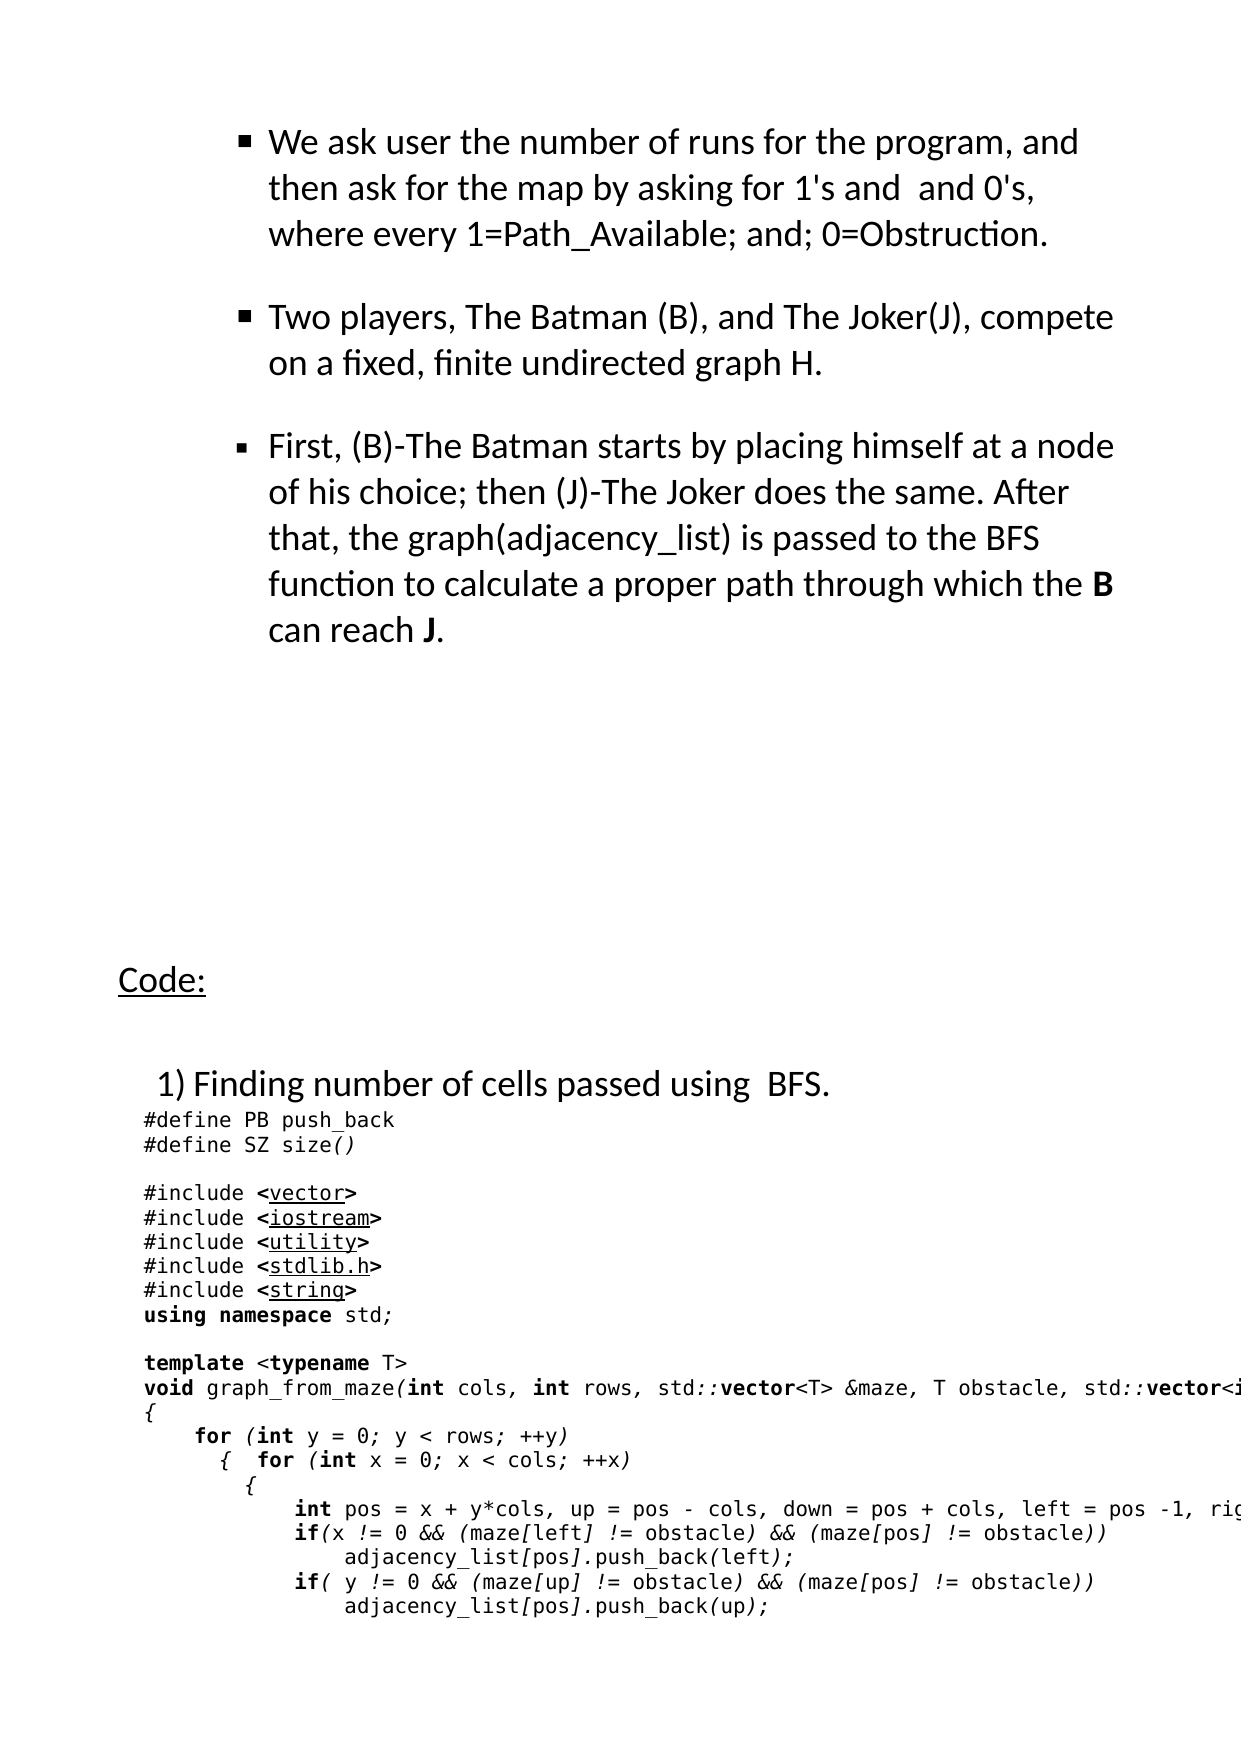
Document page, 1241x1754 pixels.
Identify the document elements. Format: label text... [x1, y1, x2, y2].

text Code: [118, 956, 1122, 1001]
subtitle Two players, The Batman (B), and The Joker(J), compete on a fixed, finite undirected graph H. [231, 293, 1122, 385]
table_header [118, 1106, 129, 1621]
list Finding number of cells passed using BFS. [156, 1060, 1122, 1106]
table_header [130, 1106, 141, 1621]
subtitle We ask user the number of runs for the program, and then ask for the map by asking for 1's and and 0's, where every 1=Path_Available; and; 0=Obstruction. [231, 118, 1122, 256]
table_header #define PB push_back #define SZ size() #include <vector> #include <iostream> #include <utility> #include <stdlib.h> #include <string> using namespace std; template <typename T> void graph_from_maze(int cols, int rows, std::vector<T> &maze, T obstacle, std::vector<int> adjacency_list[]) { for (int y = 0; y < rows; ++y) { for (int x = 0; x < cols; ++x) { int pos = x + y*cols, up = pos - cols, down = pos + cols, left = pos -1, right = pos + 1; if(x != 0 && (maze[left] != obstacle) && (maze[pos] != obstacle)) adjacency_list[pos].push_back(left); if( y != 0 && (maze[up] != obstacle) && (maze[pos] != obstacle)) adjacency_list[pos].push_back(up); if( x < (cols-1) && (maze[right] != obstacle) && (maze[pos] != obstacle)) adjacency_list[pos].push_back(right); if(y < (rows-1) && (maze[down] != obstacle) && (maze[pos] != obstacle)) adjacency_list[pos].push_back(down); } } } using namespace std; int N; // number of nodes vector<int> A[10001]; // adjacency lists int BFS(int s, int t) //BFS to find route.. { // distance between s and t if (s == t) { cout<<"\n Same Position Occupied by Start and End cell."; return 0; } int l[10001], k = 0; //initialize queue max condition 1001, 100x100. vector<int> v(N, -1); // initialize distances(vector-array)->each value for N is=-1, initially. l[k++] = s; // Add to the queue; added then k incremented. v[s] = 0; // distance to s is 0 for (int i = 0; i < k; i++) // for all adjacent nodes l [i] for (int j = 0; j < (int)A[l[i]].SZ; j++) // if the neighbor has not been visited if (v[A[l[i]][j]] < 0) { // update its distance v[A[l[i]][j]] = v[l[i]] + 1; // find t and, return result if (A[l[i]][j] == t) return v[t]; // added to queue l[k++] = A[l[i]][j]; } return -1; } int main() {cout<<"\n \t\t\tWelcome to Batman-and-Joker..\n"; cout<<" \t\t\t\t LOADING..\n\n"; //LOADING BAR, JUST FOR THE PRETTY-NESS ;) float progress = 0.0; while (progress < 1.0) { int barWidth = 50; cout << "\t\t["; int pos = barWidth * progress; for (int i = 0; i < barWidth; ++i) { if (i < pos) std::cout << "|"; else if (i == pos) std::cout << ">"; else std::cout << " "; } cout << "] " << int(progress * 100.0) << " %%\r"; cout.flush(); progress += 0.00003; // for demonstration only } system("clear"); cout<<"\n \t\t\tWelcome to Batman-and-Joker..\n\n\n"; cout<<" :::::::::::::::::::::::::::::::::::::::::::::::::::::::::::::::::::::::\n"; cout<<" :::::::::::::::::::::::::::::::::::::::::::::::::::::::::::::::::::::::\n"; cout<<" :::::::::::::::::::::::::::::::::::::::::::::-' `-::::::::::::::::::\n"; cout<<" ::::::::::::::::::::::::::::::::::::::::::-' `::::::::::::::::\n"; cout<<" :::::::::::::::::::::::::::::::::::::::- ' /(_M_)\\ `:::::::::::::::\n"; cout<<" :::::::::::::::::::::::::::::::::::-' | | :::::::::::::::\n"; cout<<" ::::::::::::::::::::::::::::::::- . \\/~V~\\/ ,:::::::::::::::\n"; cout<<" ::::::::::::::::::::::::::::-' . ,::::::::::::::::\n"; cout<<" :::::::::::::::::::::::::-' `-. .-::::::::::::::::::\n"; cout<<" :::::::::::::::::::::-' _,,-::::::::::::::::::::::::::\n"; cout<<" ::::::::::::::::::-' _,--:::::::::::::::::::::::::::::::\n"; cout<<" ::::::::::::::-' _.--::::::::::::::::::::::#####:::::::::\n"; cout<<" :::::::::::-' _.--:::::::::::::::::::::::::::#####:::::####\n"; cout<<" ::::::::' ## ###.-::::::###:::::::::::::::::::::::#####:::::####\n"; cout<<" ::::-' ###_.::######:::::###::::::::::::::#####:##########:::####\n"; cout<<" :' .:###::########:::::###::::::::::::::#####:##########:::####\n"; cout<<" ...--:::###::########:::::###:::::######:::#####:##########:::####\n"; cout<<" _.--:::##:::###:#########:::::###:::::######:::#####:#################\n"; cout<<" _.--:::##:::###:#########:::::###:::::######:::#####:#################\n"; cout<<" _.--:::##:::###:#########:::::###:::::######:::#####:#################\n"; cout<<" '#########:::###:#########::#########::######:::#####:#################\n"; cout<<" :#########:::#############::#########::######:::#######################\n"; cout<<" ##########:::########################::################################\n"; cout<<" ##########:::##########################################################\n"; cout<<" ##########:::##########################################################\n"; cout<<" ################### BATMAN ## AND ## THE ## JOKER #####################\n"; cout<<" #######################################################################\n"; cout<<" ### BY: ###### 12BCE0282 ## 12BCE0277 ## 12BCE0622#####################\n"; cout<<" #######################################################################\n"; cout<<"\n\n\t\t Preparing Format:"; int choice; cout<<"\nPlease enter the number correspoding to your choice:\n1.To Enter Game\ t2.To Exit"; cin>>choice; switch(choice) { case 1: cout<<" \t\t\tWelcome to Batman-and-Joker..\n\n\n"; system("clear"); break; case 2: exit(0); break; default: cout<<"\n Please enter a correct number :/"; } cout<<"\n How many times do you want to run the program ??"; int runs; cin >> runs; for(int run = 0; run < runs; run++) { int col, row; vector<int> map; cout<<"\nPlease enter the number of Rows in the Matrix\n"; cin>>row; cout<<"\nPlease enter the number of Columns in the Matrix\n"; cin >> col; N = col*row;//adjaceny list.. int display_array[row][col]; int display_array2[row][col]; int number=0; for(int i=0;i<row;i++) { for(int j=0; j<col; j++) display_array[j][i]=number++; } cout<<"\nHence the matrix is numbered as:\n"; for(int a=0;a<row;a++) { for(int b=0; b<col; b++) {cout<<display_array[a][b]<<"\t";} cout<<"\n\n"; } cout<<"\nPlease enter 1||0, respetively for an Obstacle or an Empty cell:"; cout<<"\n0=Empty Space..1=Obstacle in path"; cout<<"\nSpecified Format: \nFor a 2x2 matrix enter y y y y; where y=0||1\n"; for (int y = 0; y < row; ++y) { for (int x = 0; x < col; ++x) { int cell; cin >> cell; map.PB(cell); display_array2[y][x]=cell; } } cout<<"\nEnter Batman's position from 0 to "<<N-1<<" "; int start, end; //int coordX, coordY; //cin >> coordX >> coordY; cin>>start; //= coordX + coordY*col ; cout<<"\nEnter The Jokers position from 0 to "<<N-1<<" "; //cin >> coordX >> coordY; cin>>end; //= coordX + coordY * col; //Character array so 0 and position of 1 can be shown.. //Making Map //To Add B & J.. char made_array[row][col]; for(int q=0;q<row;q++) { for(int w=0; w<col;w++) { if(display_array[q][w]==start) made_array[q][w]='B'; else if(display_array[q][w]==end) made_array[q][w]='J'; else if(display_array2[q][w]==0) made_array[q][w]='-'; else if(display_array2[q][w]==1) made_array[q][w]='x'; } } //Printing maze: cout<<"\n Hence the Maze Created Is:\n"; for(int a=0;a<row;a++) { for(int b=0;b<col;b++) { cout<<made_array[a][b]<<" "; } cout<<"\n"; } graph_from_maze<int>(col, row, map, 1, A); cout<<"\n Hence by BFS the amount of cells Batman has to traverse is:\n"; cout << BFS(start, end) + 1 << endl; for (int i = 0; i < 10001; ++i) { A[i].clear(); } } } [141, 1106, 1240, 1621]
subtitle First, (B)-The Batman starts by placing himself at a node of his choice; then (J)-The Joker does the same. After that, the graph(adjacency_list) is passed to the BFS function to calculate a proper path through which the B can reach J. [231, 422, 1122, 651]
